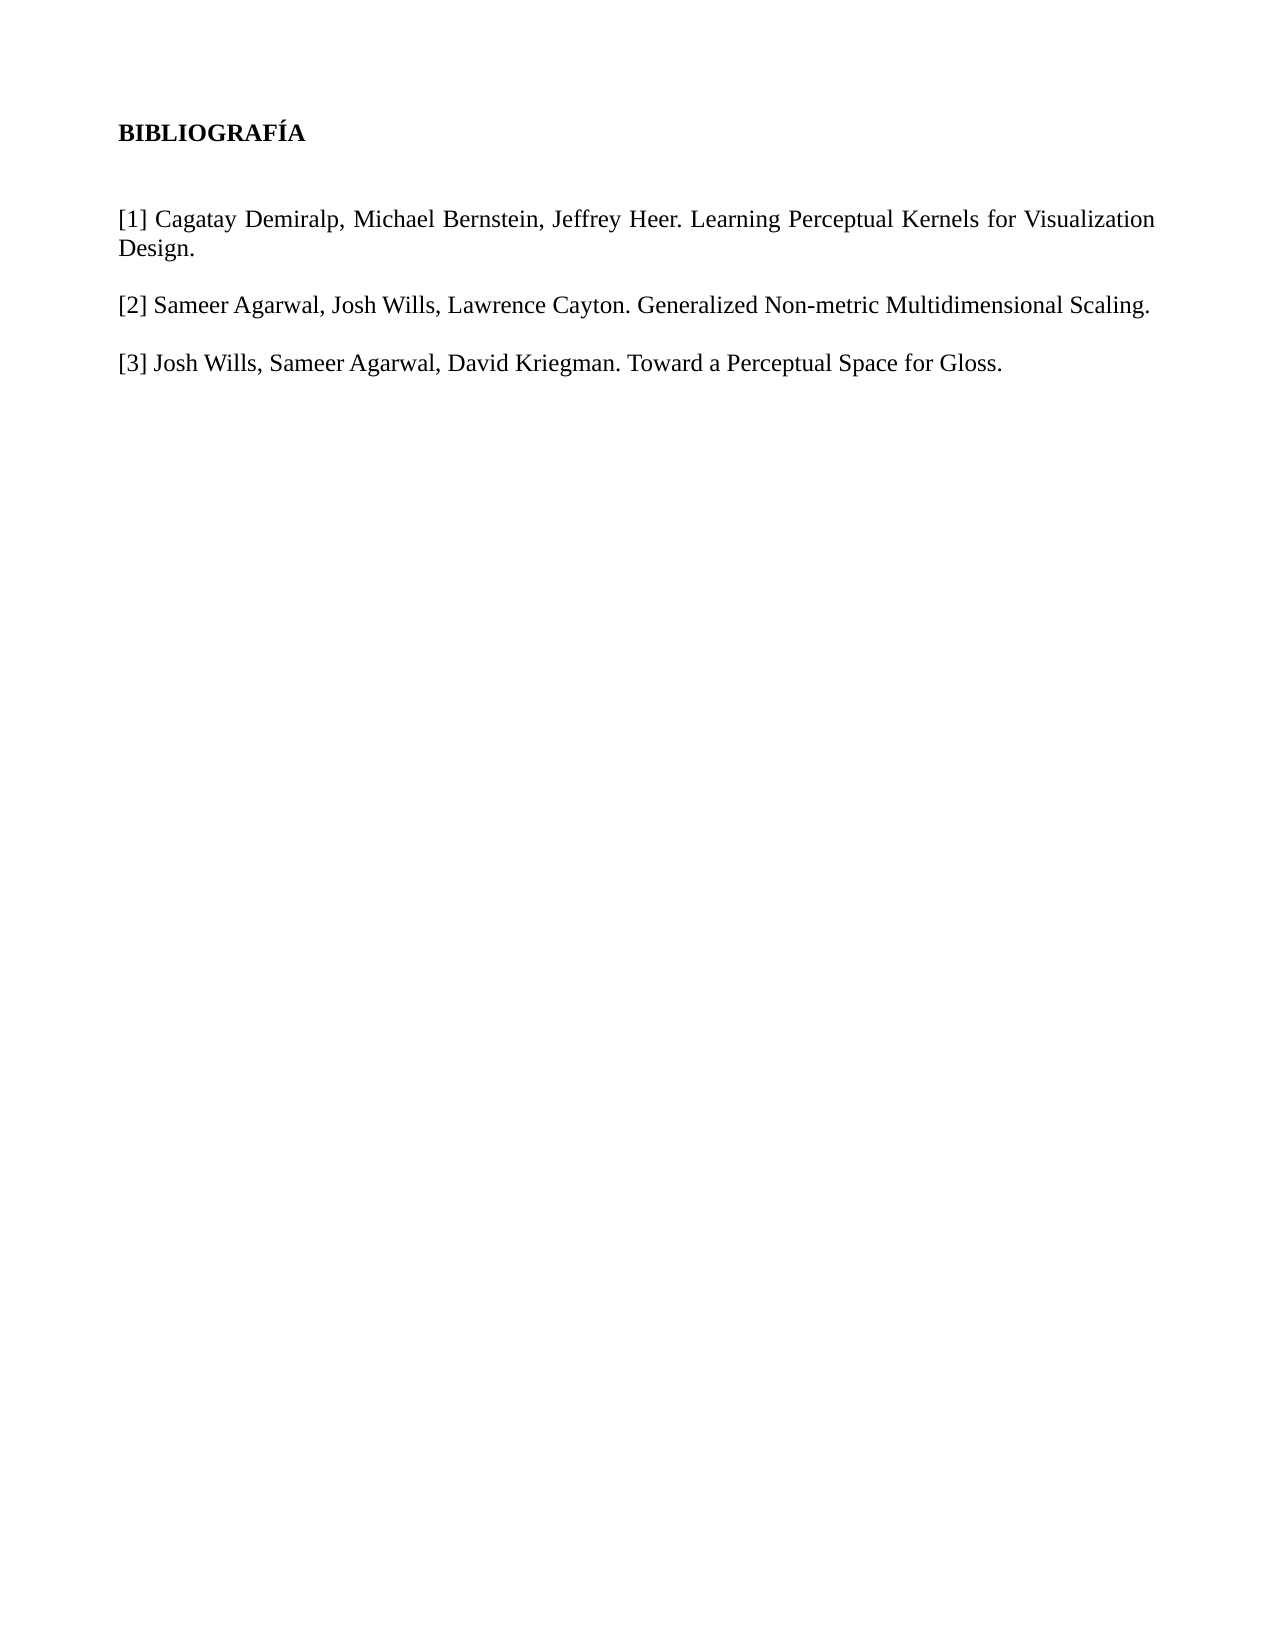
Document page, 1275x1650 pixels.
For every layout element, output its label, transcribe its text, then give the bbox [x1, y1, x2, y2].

text [1] Cagatay Demiralp, Michael Bernstein, Jeffrey Heer. Learning Perceptual Kernels for Visualization Design. [118, 204, 1157, 262]
text [3] Josh Wills, Sameer Agarwal, David Kriegman. Toward a Perceptual Space for Gloss. [118, 348, 1157, 377]
text [2] Sameer Agarwal, Josh Wills, Lawrence Cayton. Generalized Non-metric Multidimensional Scaling. [118, 291, 1157, 319]
text BIBLIOGRAFÍA [118, 118, 1157, 147]
